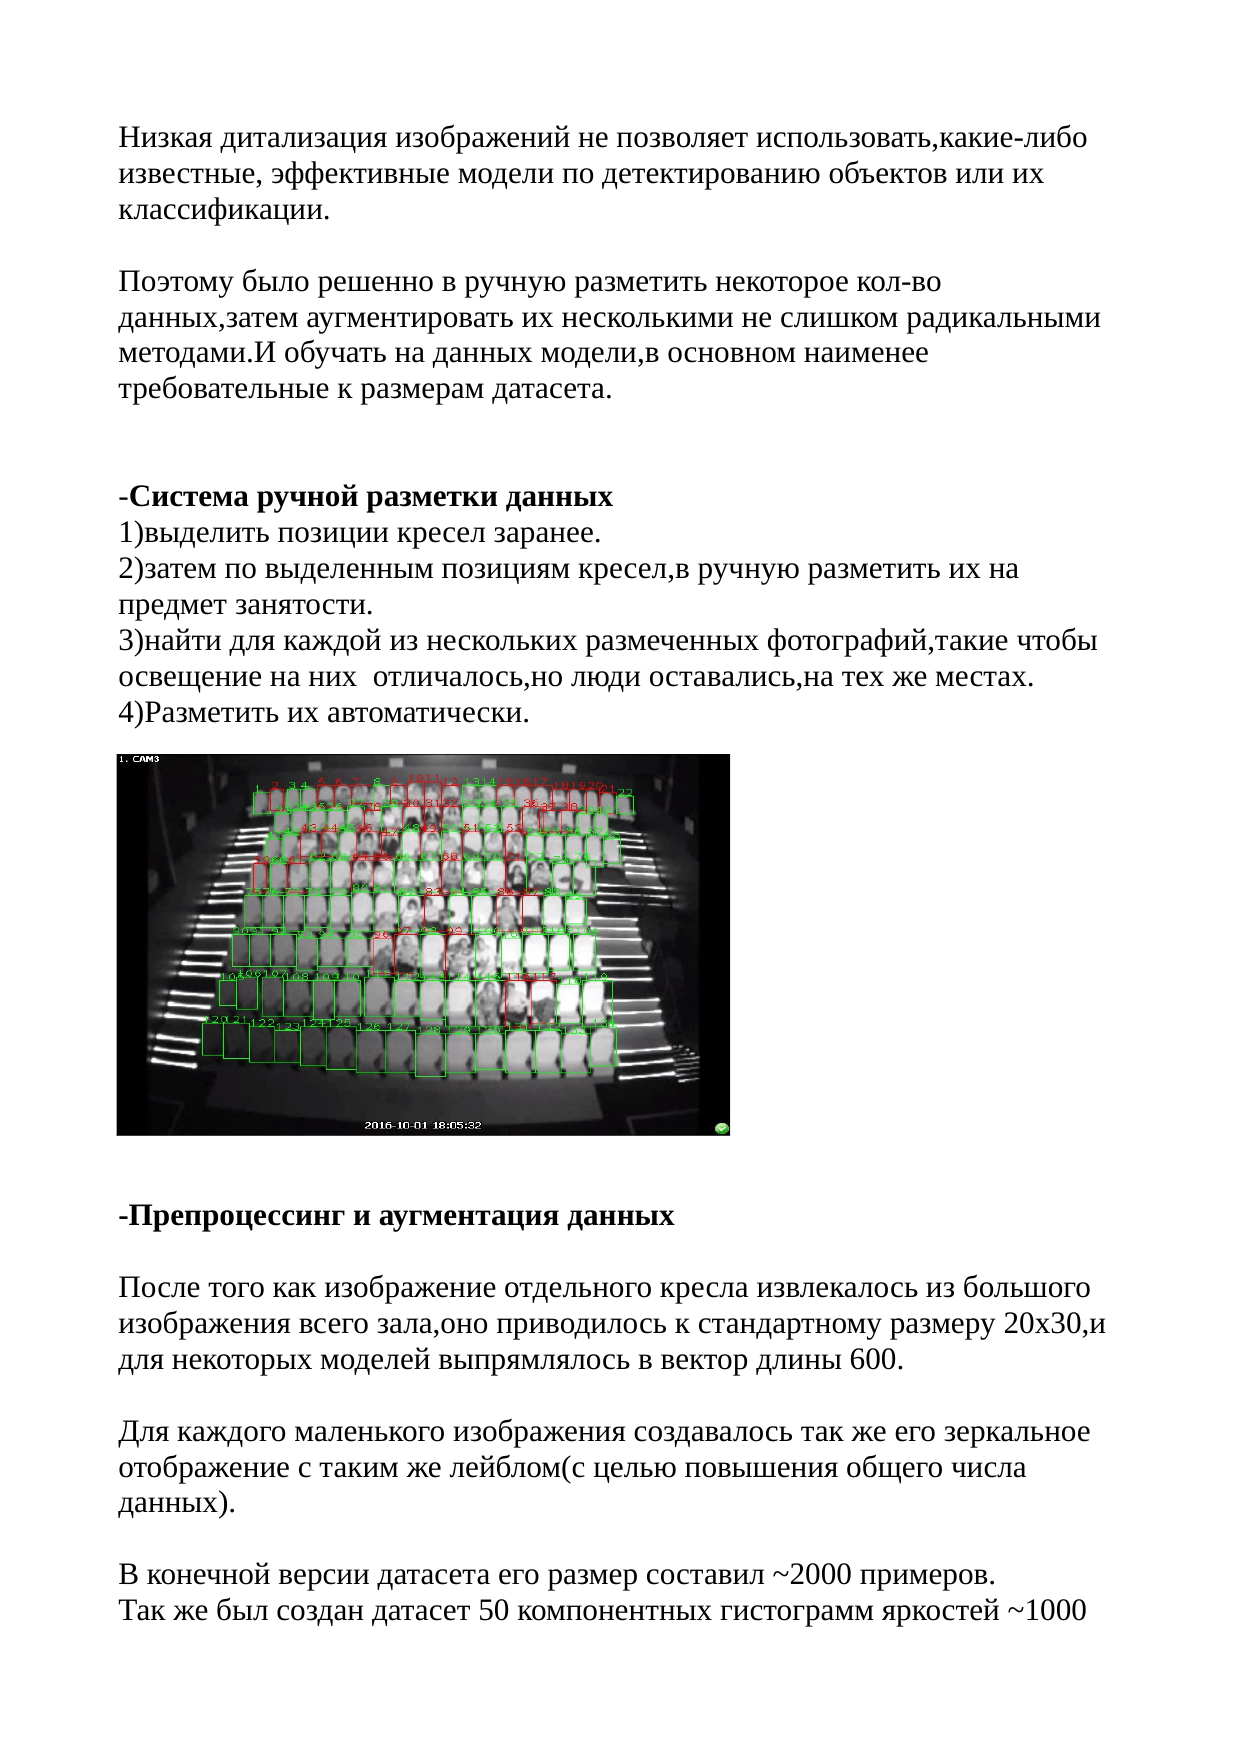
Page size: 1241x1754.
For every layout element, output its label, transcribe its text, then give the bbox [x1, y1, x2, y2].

text Низкая дитализация изображений не позволяет использовать,какие-либо известные, эффективные модели по детектированию объектов или их классификации. [118, 118, 1122, 226]
text Поэтому было решенно в ручную разметить некоторое кол-во данных,затем аугментировать их несколькими не слишком радикальными методами.И обучать на данных модели,в основном наименее требовательные к размерам датасета. [118, 262, 1122, 406]
text Так же был создан датасет 50 компонентных гистограмм яркостей ~1000 [118, 1592, 1122, 1627]
picture [116, 754, 731, 1136]
text -Препроцессинг и аугментация данных [118, 1196, 1122, 1232]
text 1)выделить позиции кресел заранее. [118, 513, 1122, 549]
text 3)найти для каждой из нескольких размеченных фотографий,такие чтобы освещение на них отличалось,но люди оставались,на тех же местах. [118, 621, 1122, 693]
text 2)затем по выделенным позициям кресел,в ручную разметить их на предмет занятости. [118, 549, 1122, 621]
text В конечной версии датасета его размер составил ~2000 примеров. [118, 1556, 1122, 1592]
text После того как изображение отдельного кресла извлекалось из большого изображения всего зала,оно приводилось к стандартному размеру 20x30,и для некоторых моделей выпрямлялось в вектор длины 600. [118, 1268, 1122, 1376]
text 4)Разметить их автоматически. [118, 693, 1122, 729]
text -Система ручной разметки данных [118, 477, 1122, 513]
text Для каждого маленького изображения создавалось так же его зеркальное отображение с таким же лейблом(с целью повышения общего числа данных). [118, 1412, 1122, 1520]
